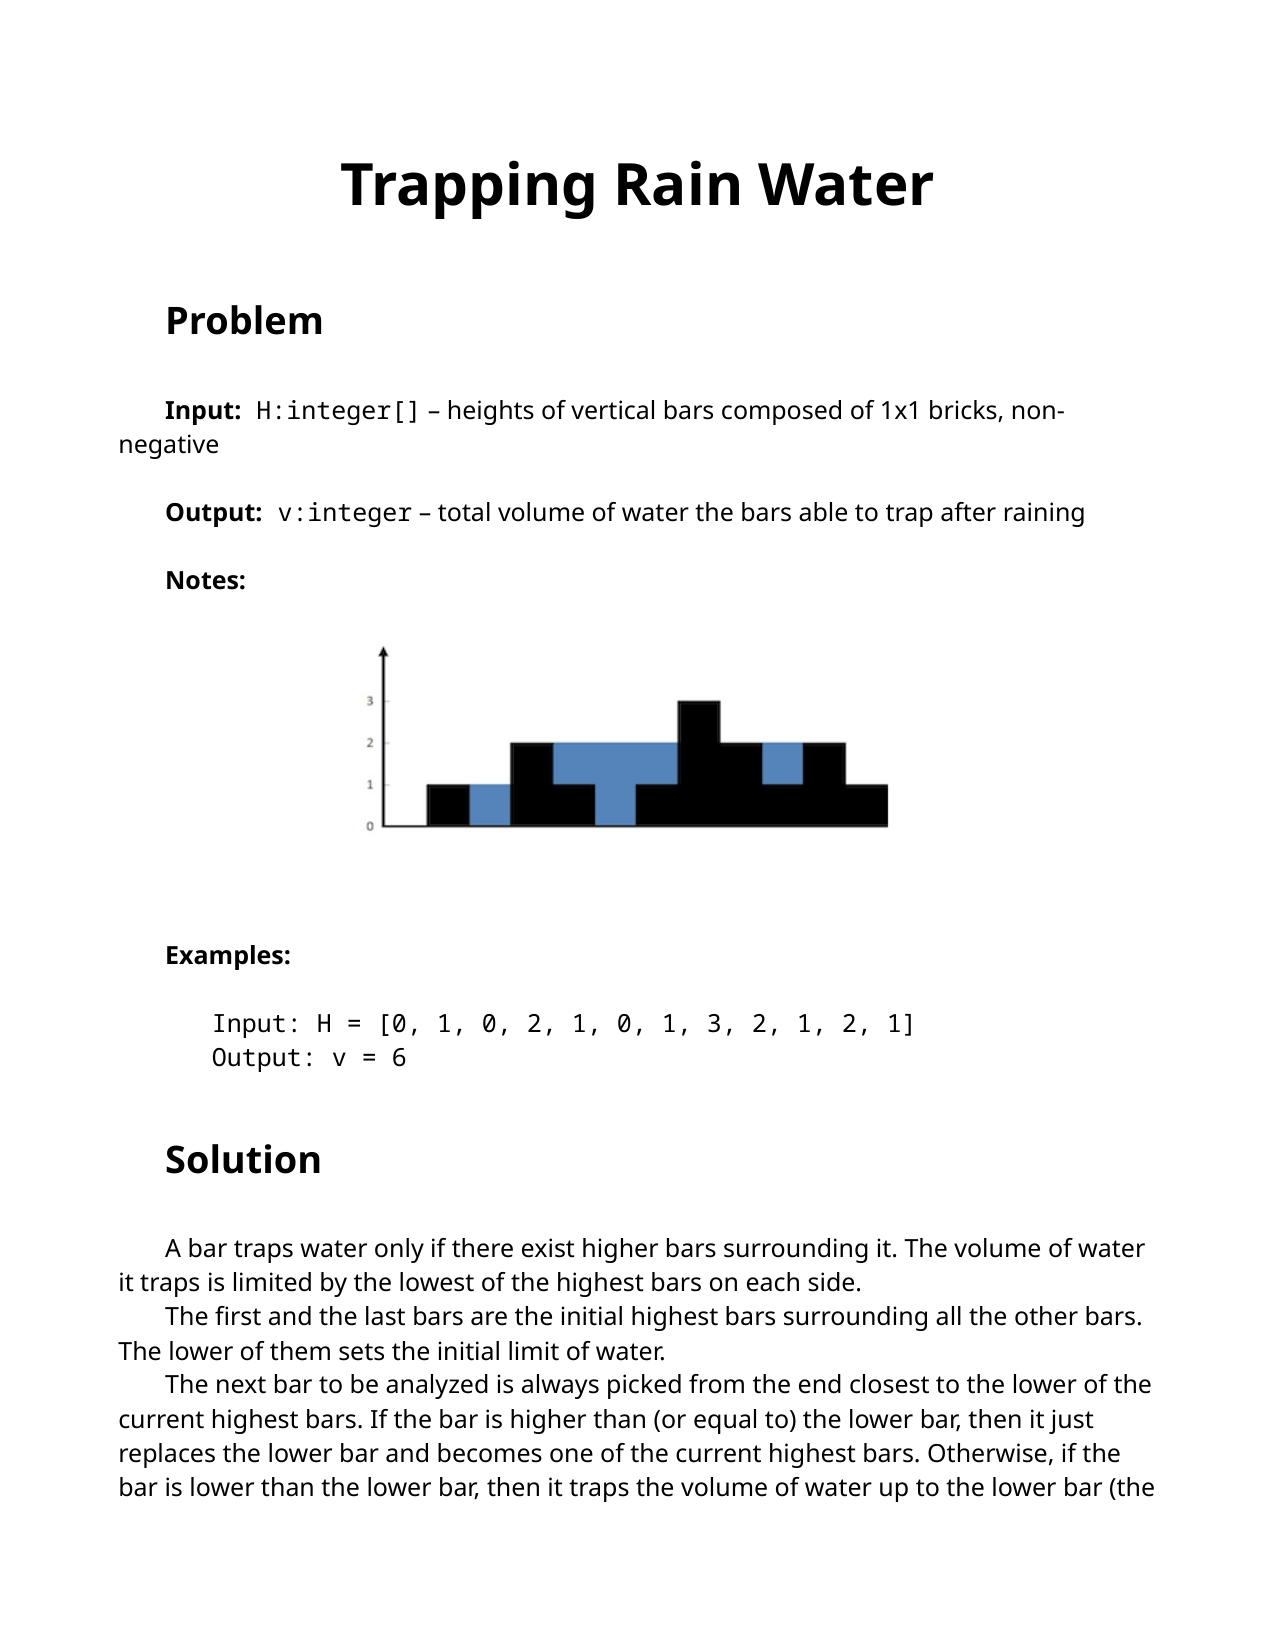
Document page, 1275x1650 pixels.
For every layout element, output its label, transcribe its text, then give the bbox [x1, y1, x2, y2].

picture [347, 630, 928, 841]
text Notes: [118, 563, 1157, 597]
title Trapping Rain Water [118, 143, 1157, 223]
text A bar traps water only if there exist higher bars surrounding it. The volume of water it traps is limited by the lowest of the highest bars on each side. [118, 1231, 1157, 1299]
text Input: H = [0, 1, 0, 2, 1, 0, 1, 3, 2, 1, 2, 1] [165, 1006, 1157, 1039]
subtitle Problem [118, 294, 1157, 346]
text The first and the last bars are the initial highest bars surrounding all the other bars. The lower of them sets the initial limit of water. [118, 1299, 1157, 1367]
text Examples: [118, 937, 1157, 971]
text The next bar to be analyzed is always picked from the end closest to the lower of the current highest bars. If the bar is higher than (or equal to) the lower bar, then it just replaces the lower bar and becomes one of the current highest bars. Otherwise, if the bar is lower than the lower bar, then it traps the volume of water up to the lower bar (the [118, 1367, 1157, 1503]
subtitle Solution [118, 1133, 1157, 1184]
text Output: v = 6 [165, 1039, 1157, 1074]
text Input: H:integer[] – heights of vertical bars composed of 1x1 bricks, non-negative [118, 392, 1157, 461]
text Output: v:integer – total volume of water the bars able to trap after raining [118, 494, 1157, 529]
